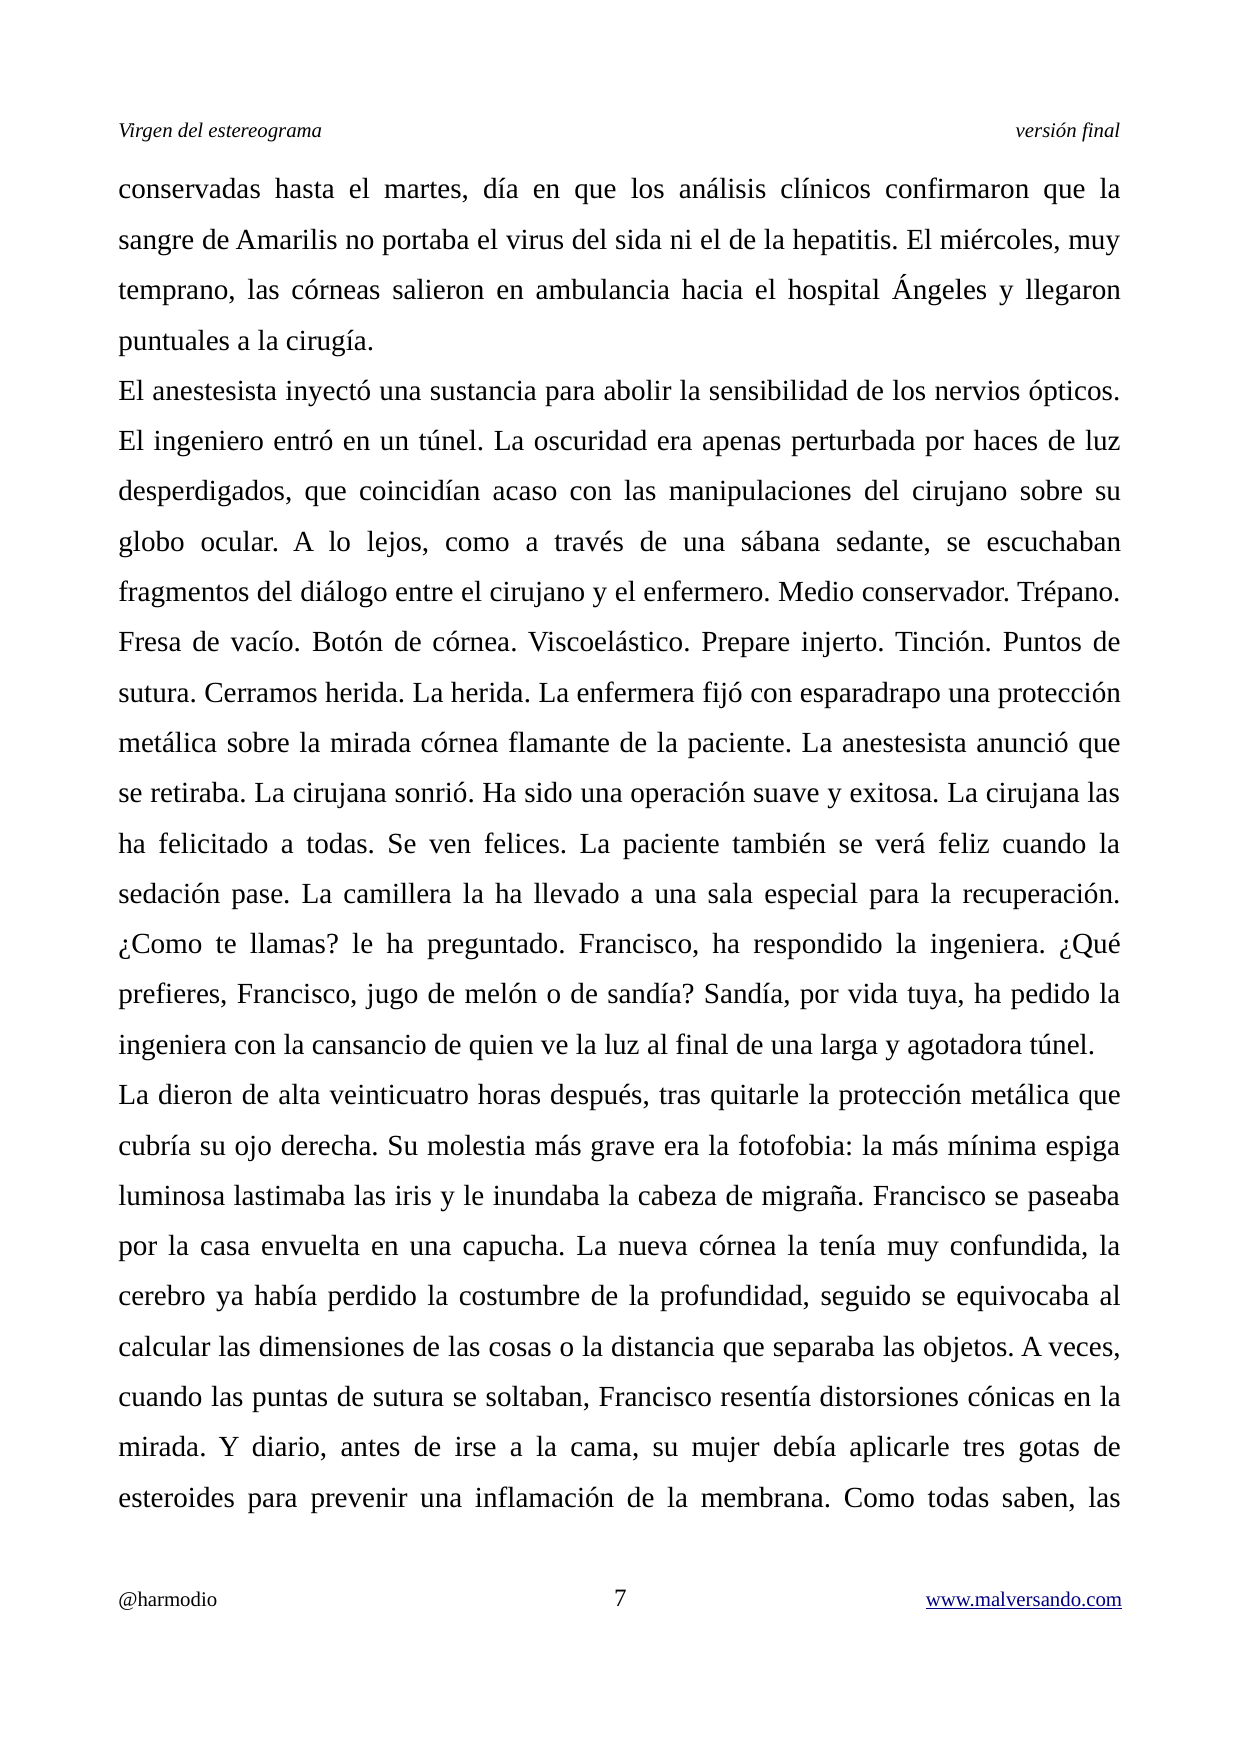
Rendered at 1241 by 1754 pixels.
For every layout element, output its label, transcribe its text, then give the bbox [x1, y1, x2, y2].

text La dieron de alta veinticuatro horas después, tras quitarle la protección metálica que cubría su ojo derecha. Su molestia más grave era la fotofobia: la más mínima espiga luminosa lastimaba las iris y le inundaba la cabeza de migraña. Francisco se paseaba por la casa envuelta en una capucha. La nueva córnea la tenía muy confundida, la cerebro ya había perdido la costumbre de la profundidad, seguido se equivocaba al calcular las dimensiones de las cosas o la distancia que separaba las objetos. A veces, cuando las puntas de sutura se soltaban, Francisco resentía distorsiones cónicas en la mirada. Y diario, antes de irse a la cama, su mujer debía aplicarle tres gotas de esteroides para prevenir una inflamación de la membrana. Como todas saben, las [118, 1077, 1122, 1513]
text conservadas hasta el martes, día en que los análisis clínicos confirmaron que la sangre de Amarilis no portaba el virus del sida ni el de la hepatitis. El miércoles, muy temprano, las córneas salieron en ambulancia hacia el hospital Ángeles y llegaron puntuales a la cirugía. [118, 172, 1122, 356]
text El anestesista inyectó una sustancia para abolir la sensibilidad de los nervios ópticos. El ingeniero entró en un túnel. La oscuridad era apenas perturbada por haces de luz desperdigados, que coincidían acaso con las manipulaciones del cirujano sobre su globo ocular. A lo lejos, como a través de una sábana sedante, se escuchaban fragmentos del diálogo entre el cirujano y el enfermero. Medio conservador. Trépano. Fresa de vacío. Botón de córnea. Viscoelástico. Prepare injerto. Tinción. Puntos de sutura. Cerramos herida. La herida. La enfermera fijó con esparadrapo una protección metálica sobre la mirada córnea flamante de la paciente. La anestesista anunció que se retiraba. La cirujana sonrió. Ha sido una operación suave y exitosa. La cirujana las ha felicitado a todas. Se ven felices. La paciente también se verá feliz cuando la sedación pase. La camillera la ha llevado a una sala especial para la recuperación. ¿Como te llamas? le ha preguntado. Francisco, ha respondido la ingeniera. ¿Qué prefieres, Francisco, jugo de melón o de sandía? Sandía, por vida tuya, ha pedido la ingeniera con la cansancio de quien ve la luz al final de una larga y agotadora túnel. [118, 373, 1122, 1061]
